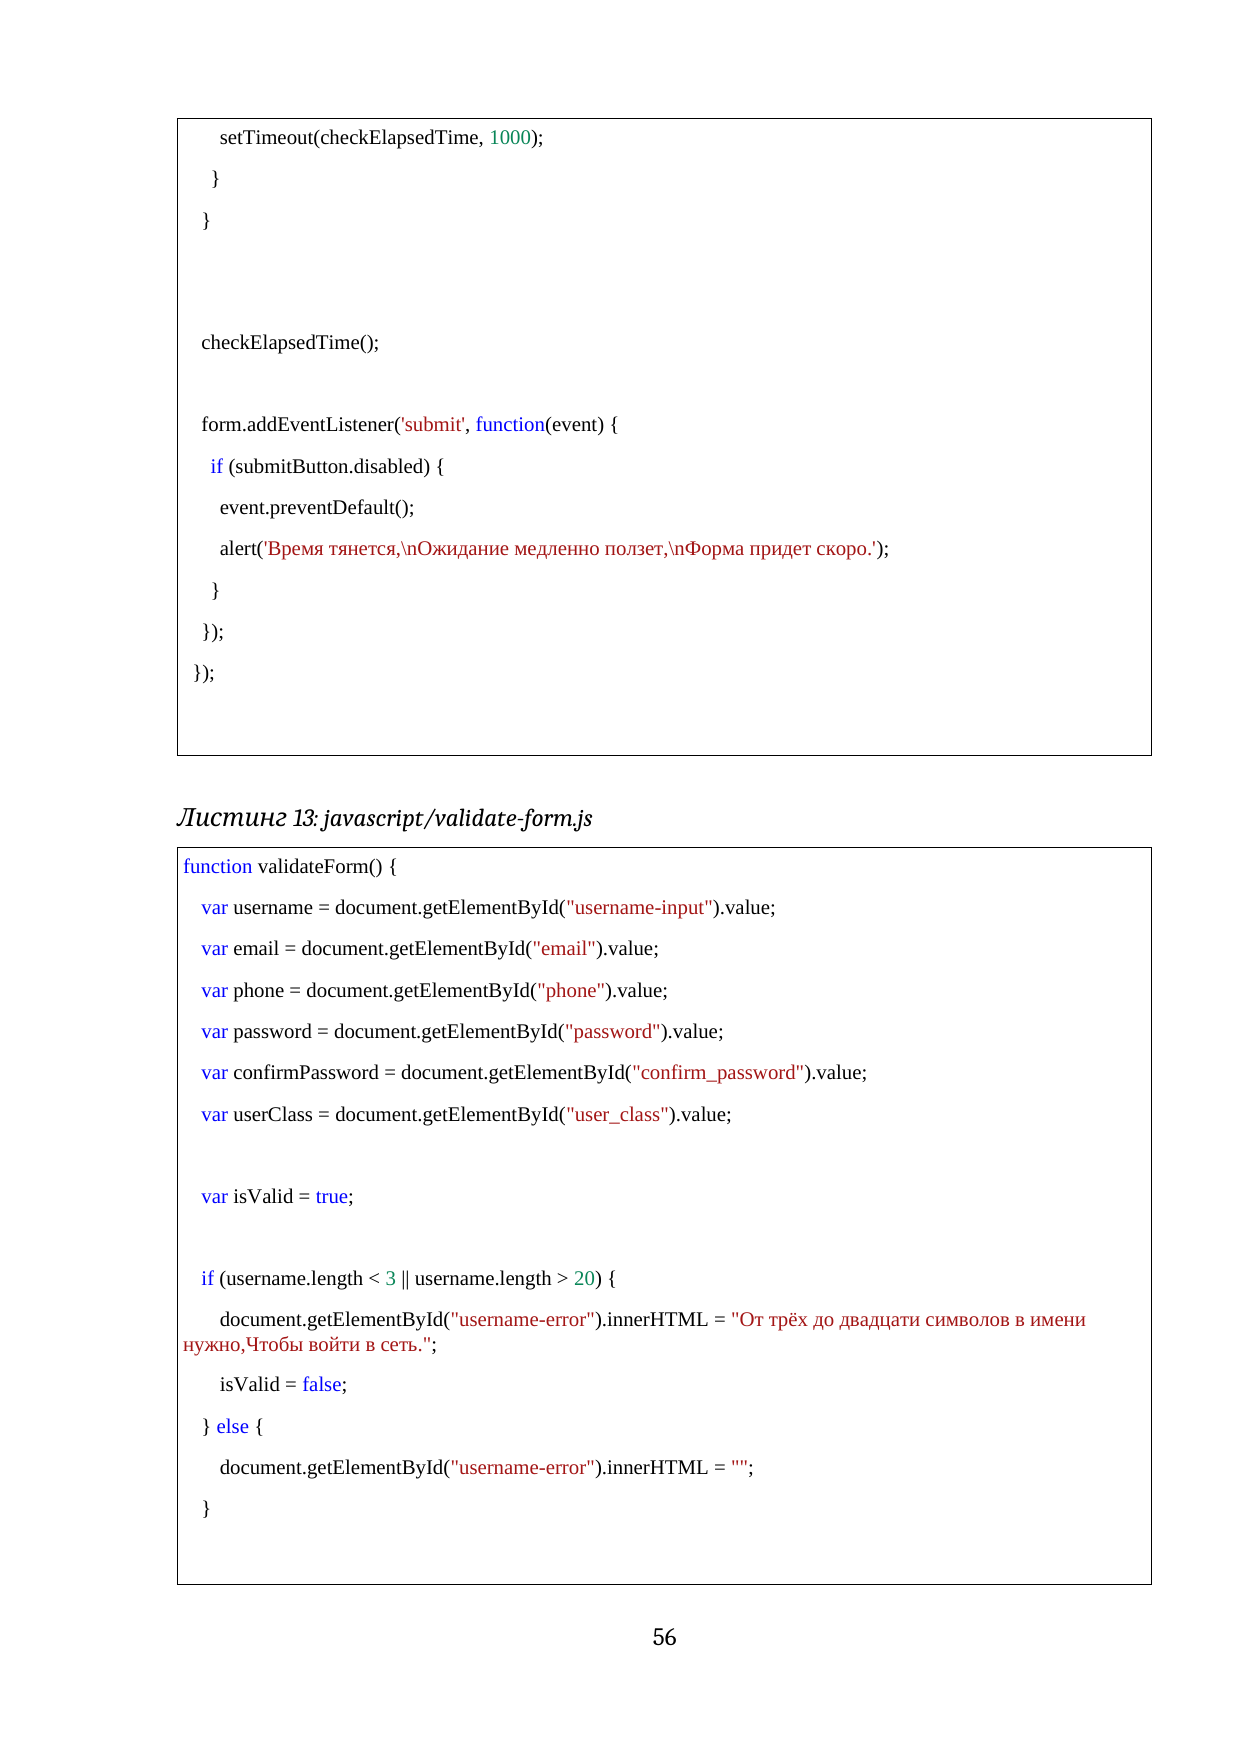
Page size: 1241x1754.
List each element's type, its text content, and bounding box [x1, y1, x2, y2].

text Листинг 13: javascript/validate-form.js [177, 804, 1152, 832]
table_header function validateForm() { var username = document.getElementById("username-input").value; var email = document.getElementById("email").value; var phone = document.getElementById("phone").value; var password = document.getElementById("password").value; var confirmPassword = document.getElementById("confirm_password").value; var userClass = document.getElementById("user_class").value; var isValid = true; if (username.length < 3 || username.length > 20) { document.getElementById("username-error").innerHTML = "От трёх до двадцати символов в имени нужно,Чтобы войти в сеть."; isValid = false; } else { document.getElementById("username-error").innerHTML = ""; } [178, 848, 1151, 1584]
table_header setTimeout(checkElapsedTime, 1000); } } checkElapsedTime(); form.addEventListener('submit', function(event) { if (submitButton.disabled) { event.preventDefault(); alert('Время тянется,\nОжидание медленно ползет,\nФорма придет скоро.'); } }); }); [178, 119, 1151, 755]
